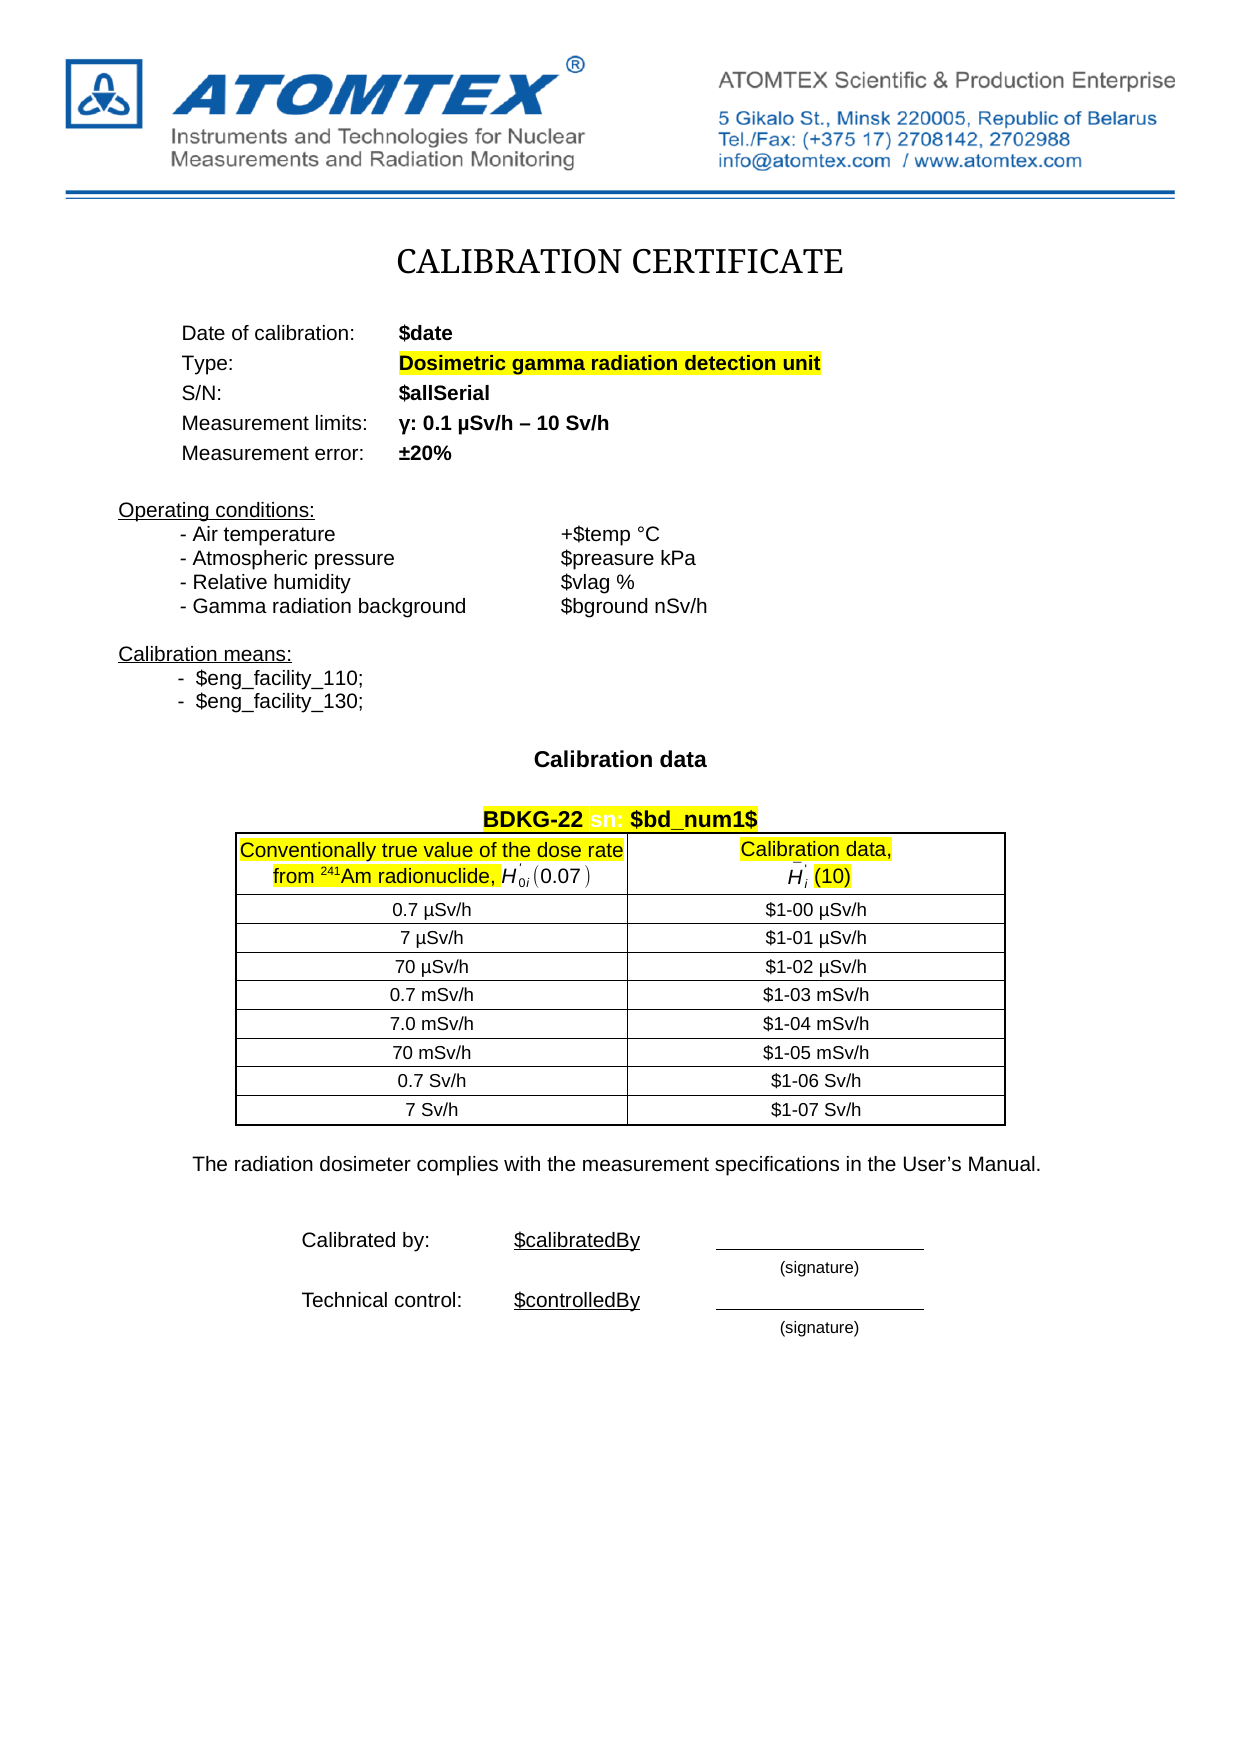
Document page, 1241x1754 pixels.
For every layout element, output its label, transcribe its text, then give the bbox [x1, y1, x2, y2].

table_cell 7 Sv/h [237, 1096, 627, 1123]
text BDKG-22 sn: $bd_num1$ [118, 806, 1122, 832]
text - $eng_facility_110; [118, 665, 1122, 689]
table_cell Measurement limits: [178, 408, 395, 438]
table_header Calibration data, (10) [628, 834, 1004, 894]
table_cell 70 µSv/h [237, 953, 627, 980]
table_cell 7 µSv/h [237, 924, 627, 952]
table_cell 70 mSv/h [237, 1039, 627, 1066]
table_cell 0.7 mSv/h [237, 981, 627, 1009]
text Calibration means: [118, 641, 1122, 665]
table_cell $1-07 Sv/h [628, 1096, 1004, 1123]
table_cell ±20% [395, 438, 1061, 468]
table_header Calibrated by: [298, 1225, 511, 1255]
table_cell $1-00 µSv/h [628, 895, 1004, 923]
table_cell Technical control: [298, 1285, 511, 1315]
table_cell (signature) [697, 1315, 942, 1345]
table_cell $1-06 Sv/h [628, 1067, 1004, 1095]
table_cell S/N: [178, 378, 395, 408]
table_cell Type: [178, 348, 395, 378]
table_cell 7.0 mSv/h [237, 1010, 627, 1037]
text - Relative humidity $vlag % [179, 569, 1122, 593]
table_cell 0.7 Sv/h [237, 1067, 627, 1095]
table_cell $1-01 µSv/h [628, 924, 1004, 952]
table_cell 0.7 µSv/h [237, 895, 627, 923]
table_cell $1-03 mSv/h [628, 981, 1004, 1009]
text The radiation dosimeter complies with the measurement specifications in the User’s Manual. [118, 1152, 1122, 1176]
text - Gamma radiation background $bground nSv/h [179, 593, 1122, 617]
table_header $date [395, 318, 1061, 348]
table_header $calibratedBy [511, 1225, 697, 1255]
table_cell $allSerial [395, 378, 1061, 408]
table_cell $1-04 mSv/h [628, 1010, 1004, 1037]
table_cell [298, 1315, 511, 1345]
text - $eng_facility_130; [118, 689, 1122, 713]
table_header Conventionally true value of the dose rate from 241Am radionuclide, [237, 834, 627, 894]
table_cell Dosimetric gamma radiation detection unit [395, 348, 1061, 378]
table_cell Measurement error: [178, 438, 395, 468]
table_cell (signature) [697, 1255, 942, 1285]
table_header [697, 1225, 942, 1255]
text CALIBRATION CERTIFICATE [118, 215, 1122, 283]
table_header Date of calibration: [178, 318, 395, 348]
table_cell [697, 1285, 942, 1315]
table_cell γ: 0.1 µSv/h – 10 Sv/h [395, 408, 1061, 438]
table_cell $controlledBy [511, 1285, 697, 1315]
text - Atmospheric pressure $preasure kPa [179, 546, 1122, 569]
table_cell [511, 1255, 697, 1285]
text Operating conditions: [118, 498, 1122, 522]
text - Air temperature +$temp °C [179, 522, 1122, 546]
table_cell $1-05 mSv/h [628, 1039, 1004, 1066]
table_cell [511, 1315, 697, 1345]
table_cell [298, 1255, 511, 1285]
table_cell $1-02 µSv/h [628, 953, 1004, 980]
text Calibration data [118, 746, 1122, 773]
